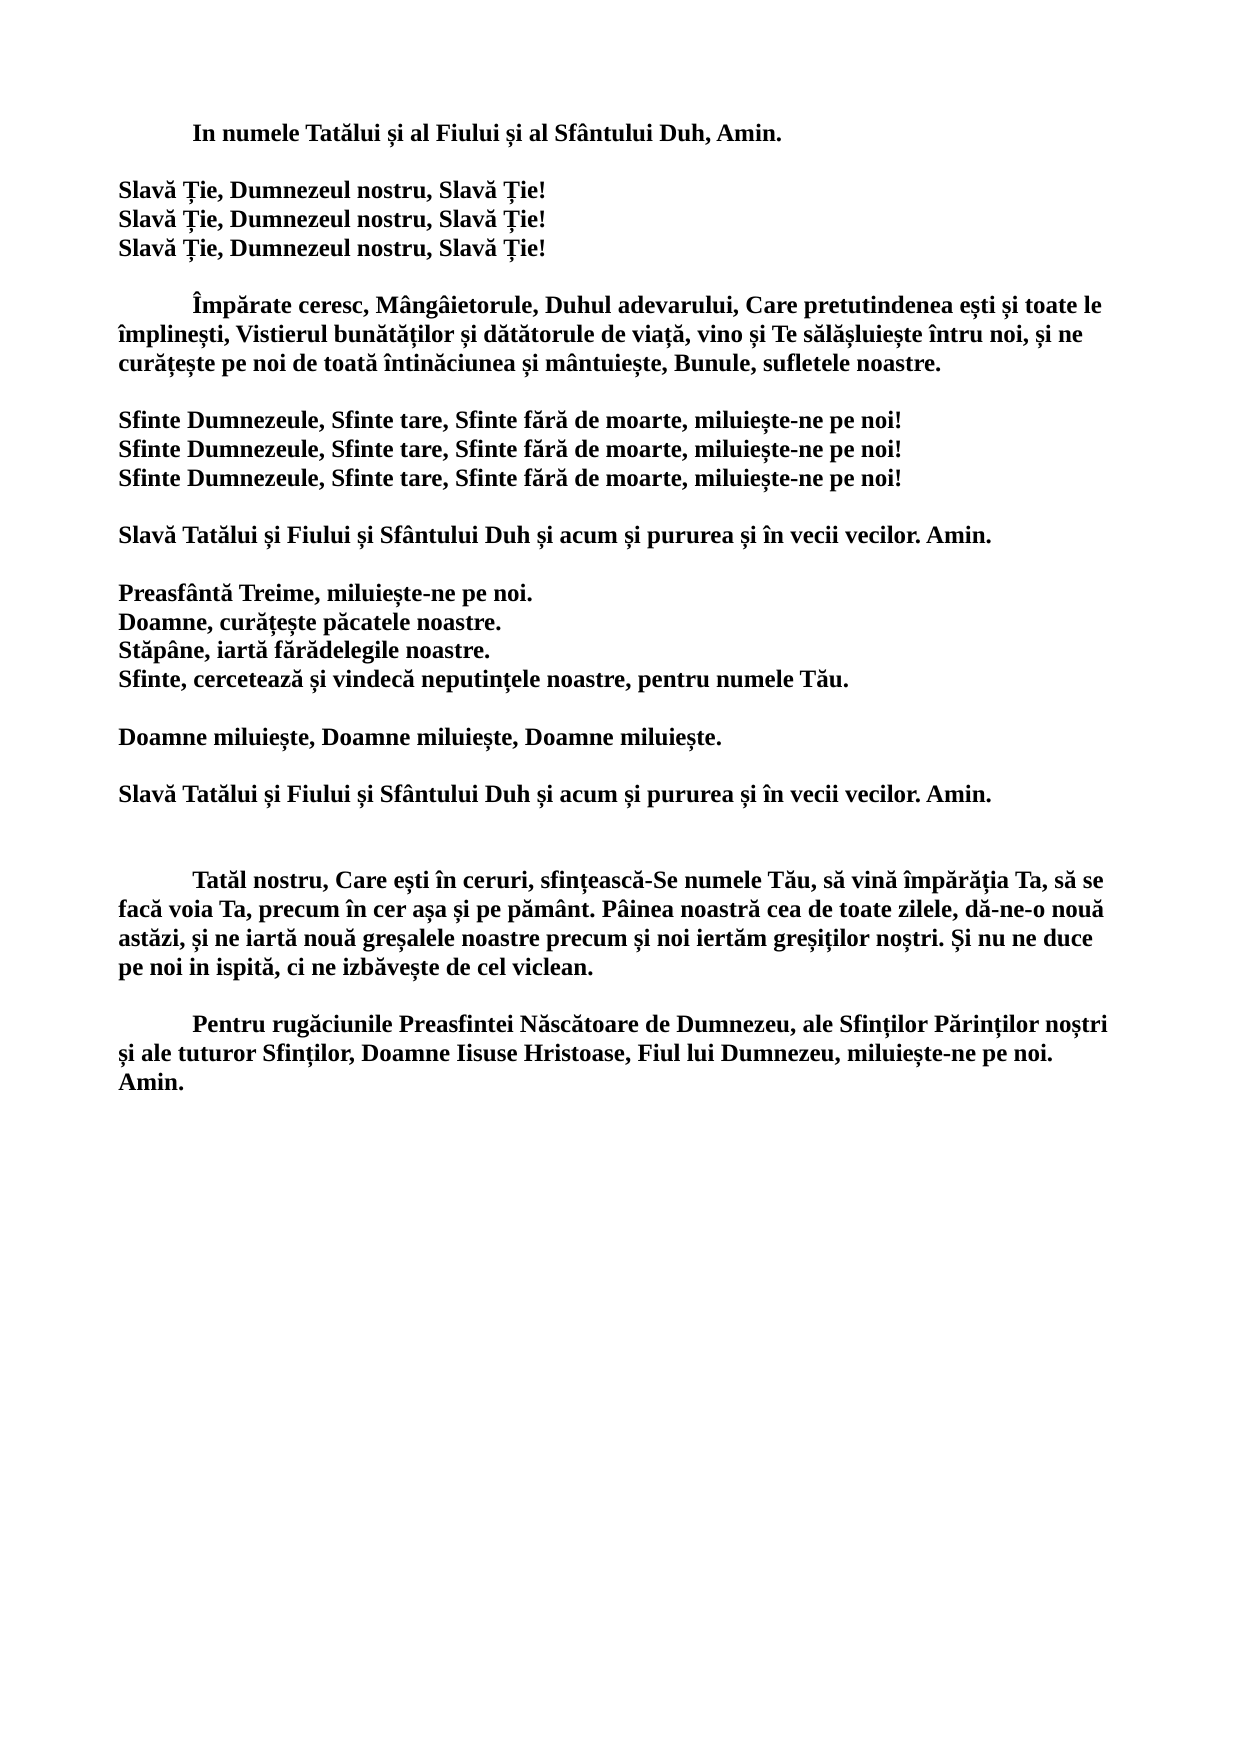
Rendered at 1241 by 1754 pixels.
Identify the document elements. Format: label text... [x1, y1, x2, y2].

text Împărate ceresc, Mângâietorule, Duhul adevarului, Care pretutindenea ești și toate le împlinești, Vistierul bunătăților și dătătorule de viață, vino și Te sălășluiește întru noi, și ne curățește pe noi de toată întinăciunea și mântuiește, Bunule, sufletele noastre. [118, 291, 1122, 377]
text Slavă Tatălui și Fiului și Sfântului Duh și acum și pururea și în vecii vecilor. Amin. [118, 779, 1122, 808]
text Sfinte, cercetează și vindecă neputințele noastre, pentru numele Tău. [118, 664, 1122, 693]
text Doamne, curățește păcatele noastre. [118, 607, 1122, 636]
text Slavă Ție, Dumnezeul nostru, Slavă Ție! [118, 204, 1122, 233]
text Slavă Ție, Dumnezeul nostru, Slavă Ție! [118, 176, 1122, 204]
text Pentru rugăciunile Preasfintei Născătoare de Dumnezeu, ale Sfinților Părinților noștri și ale tuturor Sfinților, Doamne Iisuse Hristoase, Fiul lui Dumnezeu, miluiește-ne pe noi. Amin. [118, 1009, 1122, 1096]
text Slavă Ție, Dumnezeul nostru, Slavă Ție! [118, 233, 1122, 262]
text Slavă Tatălui și Fiului și Sfântului Duh și acum și pururea și în vecii vecilor. Amin. [118, 521, 1122, 549]
text Doamne miluiește, Doamne miluiește, Doamne miluiește. [118, 722, 1122, 751]
text Tatăl nostru, Care ești în ceruri, sfințească-Se numele Tău, să vină împărăția Ta, să se facă voia Ta, precum în cer așa și pe pământ. Pâinea noastră cea de toate zilele, dă-ne-o nouă astăzi, și ne iartă nouă greșalele noastre precum și noi iertăm greșiților noștri. Și nu ne duce pe noi in ispită, ci ne izbăvește de cel viclean. [118, 866, 1122, 981]
text Preasfântă Treime, miluiește-ne pe noi. [118, 578, 1122, 607]
text In numele Tatălui și al Fiului și al Sfântului Duh, Amin. [118, 118, 1122, 147]
text Sfinte Dumnezeule, Sfinte tare, Sfinte fără de moarte, miluiește-ne pe noi! [118, 406, 1122, 434]
text Stăpâne, iartă fărădelegile noastre. [118, 636, 1122, 664]
text Sfinte Dumnezeule, Sfinte tare, Sfinte fără de moarte, miluiește-ne pe noi! [118, 434, 1122, 463]
text Sfinte Dumnezeule, Sfinte tare, Sfinte fără de moarte, miluiește-ne pe noi! [118, 463, 1122, 492]
